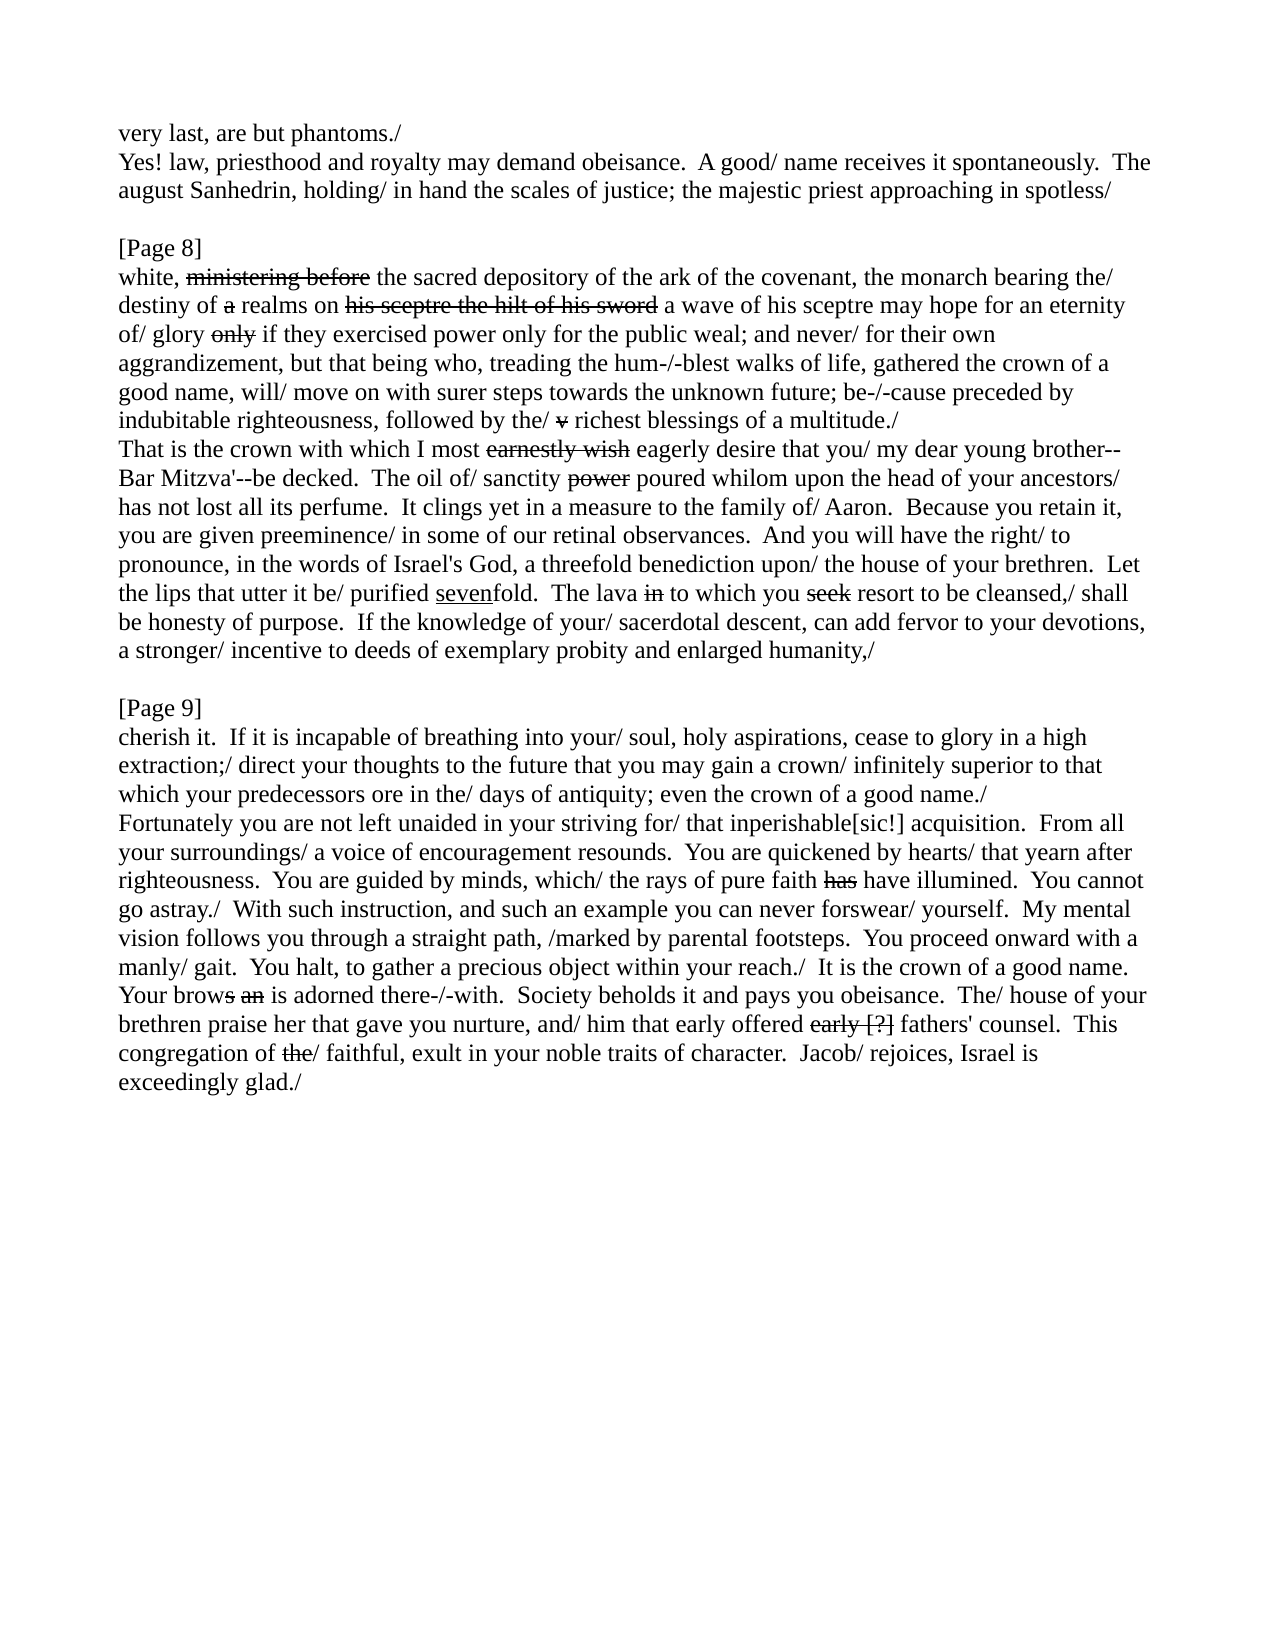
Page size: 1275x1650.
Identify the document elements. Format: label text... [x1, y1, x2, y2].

text [Page 8] [118, 233, 1157, 262]
text white, ministering before the sacred depository of the ark of the covenant, the monarch bearing the/ destiny of a realms on his sceptre the hilt of his sword a wave of his sceptre may hope for an eternity of/ glory only if they exercised power only for the public weal; and never/ for their own aggrandizement, but that being who, treading the hum-/-blest walks of life, gathered the crown of a good name, will/ move on with surer steps towards the unknown future; be-/-cause preceded by indubitable righteousness, followed by the/ v richest blessings of a multitude./ [118, 262, 1157, 434]
text Fortunately you are not left unaided in your striving for/ that inperishable[sic!] acquisition. From all your surroundings/ a voice of encouragement resounds. You are quickened by hearts/ that yearn after righteousness. You are guided by minds, which/ the rays of pure faith has have illumined. You cannot go astray./ With such instruction, and such an example you can never forswear/ yourself. My mental vision follows you through a straight path, /marked by parental footsteps. You proceed onward with a manly/ gait. You halt, to gather a precious object within your reach./ It is the crown of a good name. Your brows an is adorned there-/-with. Society beholds it and pays you obeisance. The/ house of your brethren praise her that gave you nurture, and/ him that early offered early [?] fathers' counsel. This congregation of the/ faithful, exult in your noble traits of character. Jacob/ rejoices, Israel is exceedingly glad./ [118, 808, 1157, 1096]
text very last, are but phantoms./ [118, 118, 1157, 147]
text cherish it. If it is incapable of breathing into your/ soul, holy aspirations, cease to glory in a high extraction;/ direct your thoughts to the future that you may gain a crown/ infinitely superior to that which your predecessors ore in the/ days of antiquity; even the crown of a good name./ [118, 722, 1157, 808]
text That is the crown with which I most earnestly wish eagerly desire that you/ my dear young brother--Bar Mitzva'--be decked. The oil of/ sanctity power poured whilom upon the head of your ancestors/ has not lost all its perfume. It clings yet in a measure to the family of/ Aaron. Because you retain it, you are given preeminence/ in some of our retinal observances. And you will have the right/ to pronounce, in the words of Israel's God, a threefold benediction upon/ the house of your brethren. Let the lips that utter it be/ purified sevenfold. The lava in to which you seek resort to be cleansed,/ shall be honesty of purpose. If the knowledge of your/ sacerdotal descent, can add fervor to your devotions, a stronger/ incentive to deeds of exemplary probity and enlarged humanity,/ [118, 434, 1157, 664]
text Yes! law, priesthood and royalty may demand obeisance. A good/ name receives it spontaneously. The august Sanhedrin, holding/ in hand the scales of justice; the majestic priest approaching in spotless/ [118, 147, 1157, 204]
text [Page 9] [118, 693, 1157, 722]
